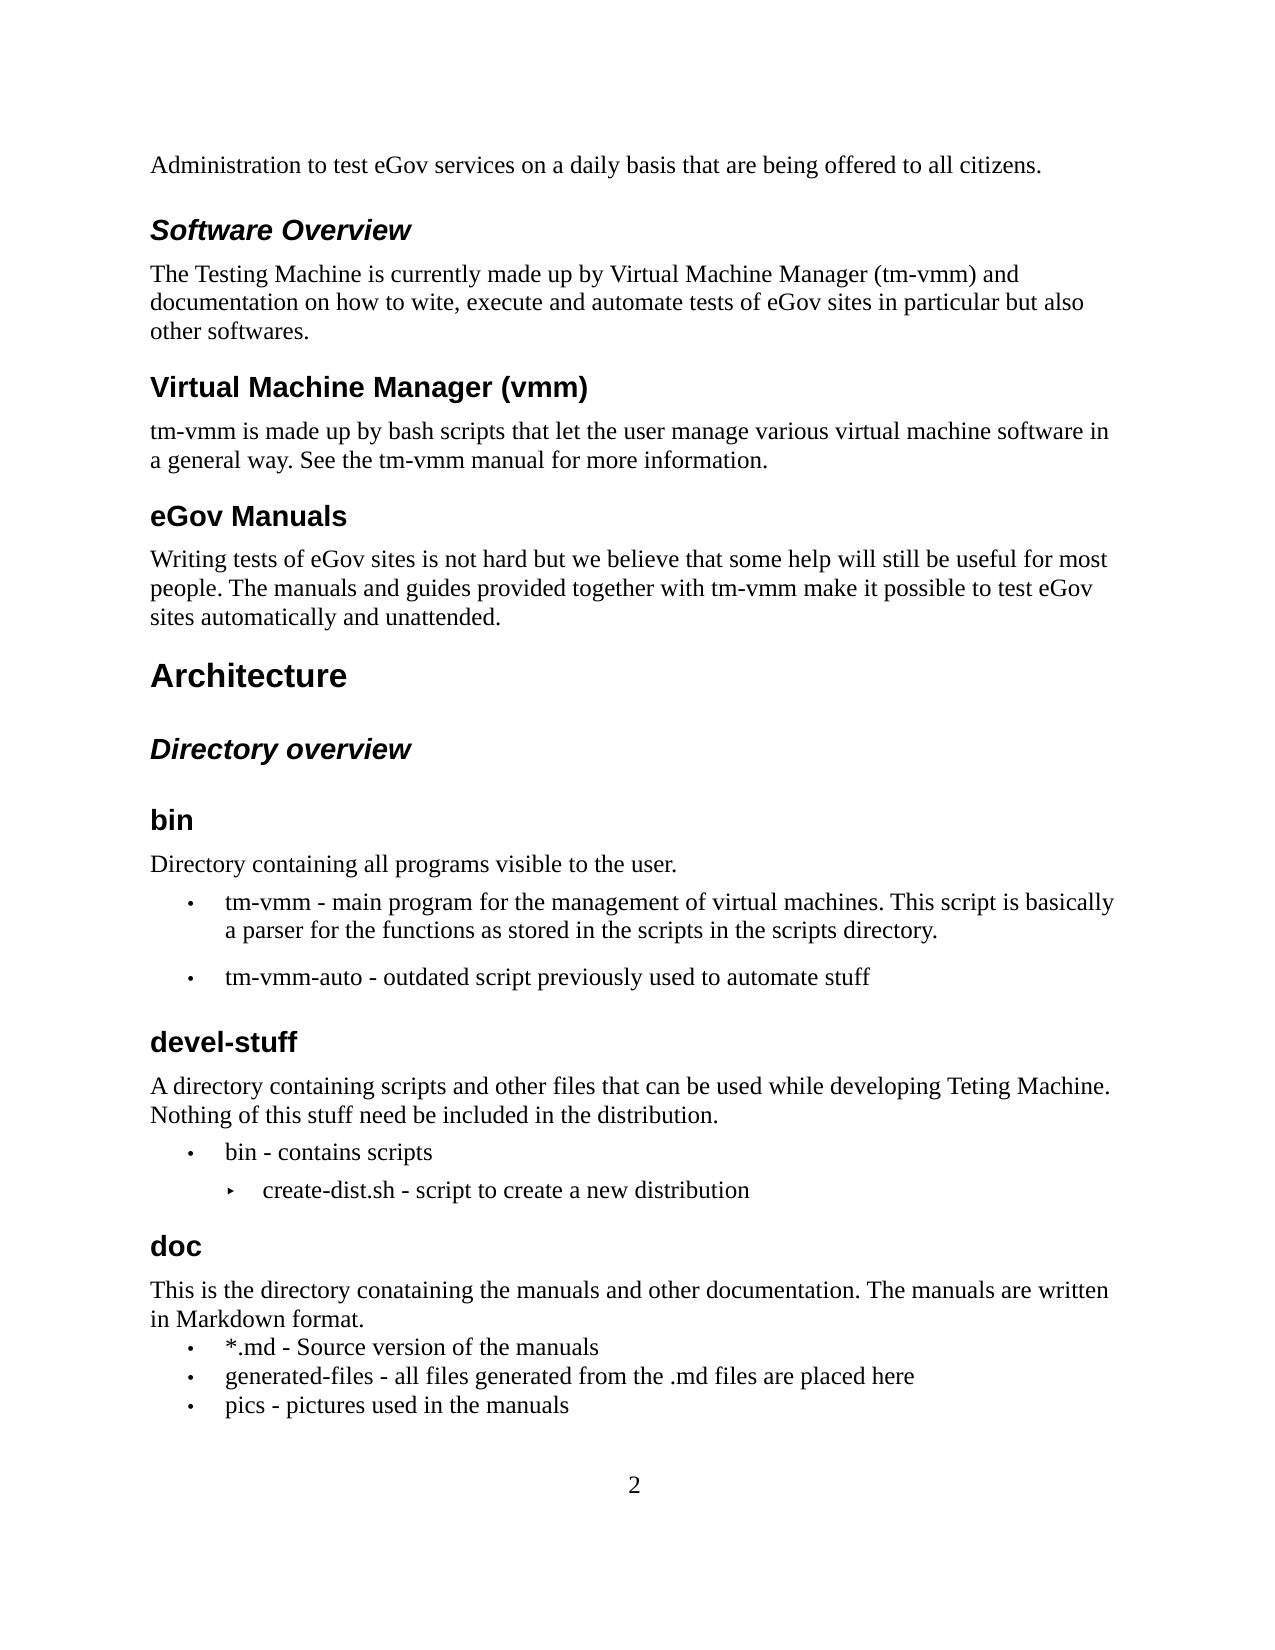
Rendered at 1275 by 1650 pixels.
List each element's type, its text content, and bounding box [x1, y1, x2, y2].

list create-dist.sh - script to create a new distribution [225, 1175, 1125, 1204]
subtitle Software Overview [150, 213, 1125, 246]
list pics - pictures used in the manuals [187, 1390, 1125, 1419]
list generated-files - all files generated from the .md files are placed here [187, 1361, 1125, 1390]
subtitle doc [150, 1229, 1125, 1262]
list tm-vmm-auto - outdated script previously used to automate stuff [187, 962, 1125, 991]
subtitle Architecture [150, 656, 1125, 694]
text A directory containing scripts and other files that can be used while developing Teting Machine. Nothing of this stuff need be included in the distribution. [150, 1071, 1125, 1128]
text Writing tests of eGov sites is not hard but we believe that some help will still be useful for most people. The manuals and guides provided together with tm-vmm make it possible to test eGov sites automatically and unattended. [150, 544, 1125, 631]
text Directory containing all programs visible to the user. [150, 849, 1125, 878]
subtitle Virtual Machine Manager (vmm) [150, 370, 1125, 403]
list *.md - Source version of the manuals [187, 1332, 1125, 1361]
subtitle eGov Manuals [150, 498, 1125, 532]
subtitle Directory overview [150, 732, 1125, 766]
text The Testing Machine is currently made up by Virtual Machine Manager (tm-vmm) and documentation on how to wite, execute and automate tests of eGov sites in particular but also other softwares. [150, 259, 1125, 345]
text This is the directory conataining the manuals and other documentation. The manuals are written in Markdown format. [150, 1275, 1125, 1332]
text tm-vmm is made up by bash scripts that let the user manage various virtual machine software in a general way. See the tm-vmm manual for more information. [150, 416, 1125, 473]
list tm-vmm - main program for the management of virtual machines. This script is basically a parser for the functions as stored in the scripts in the scripts directory. [187, 887, 1125, 944]
subtitle bin [150, 803, 1125, 837]
subtitle devel-stuff [150, 1025, 1125, 1058]
text Administration to test eGov services on a daily basis that are being offered to all citizens. [150, 150, 1125, 179]
list bin - contains scripts [187, 1137, 1125, 1166]
